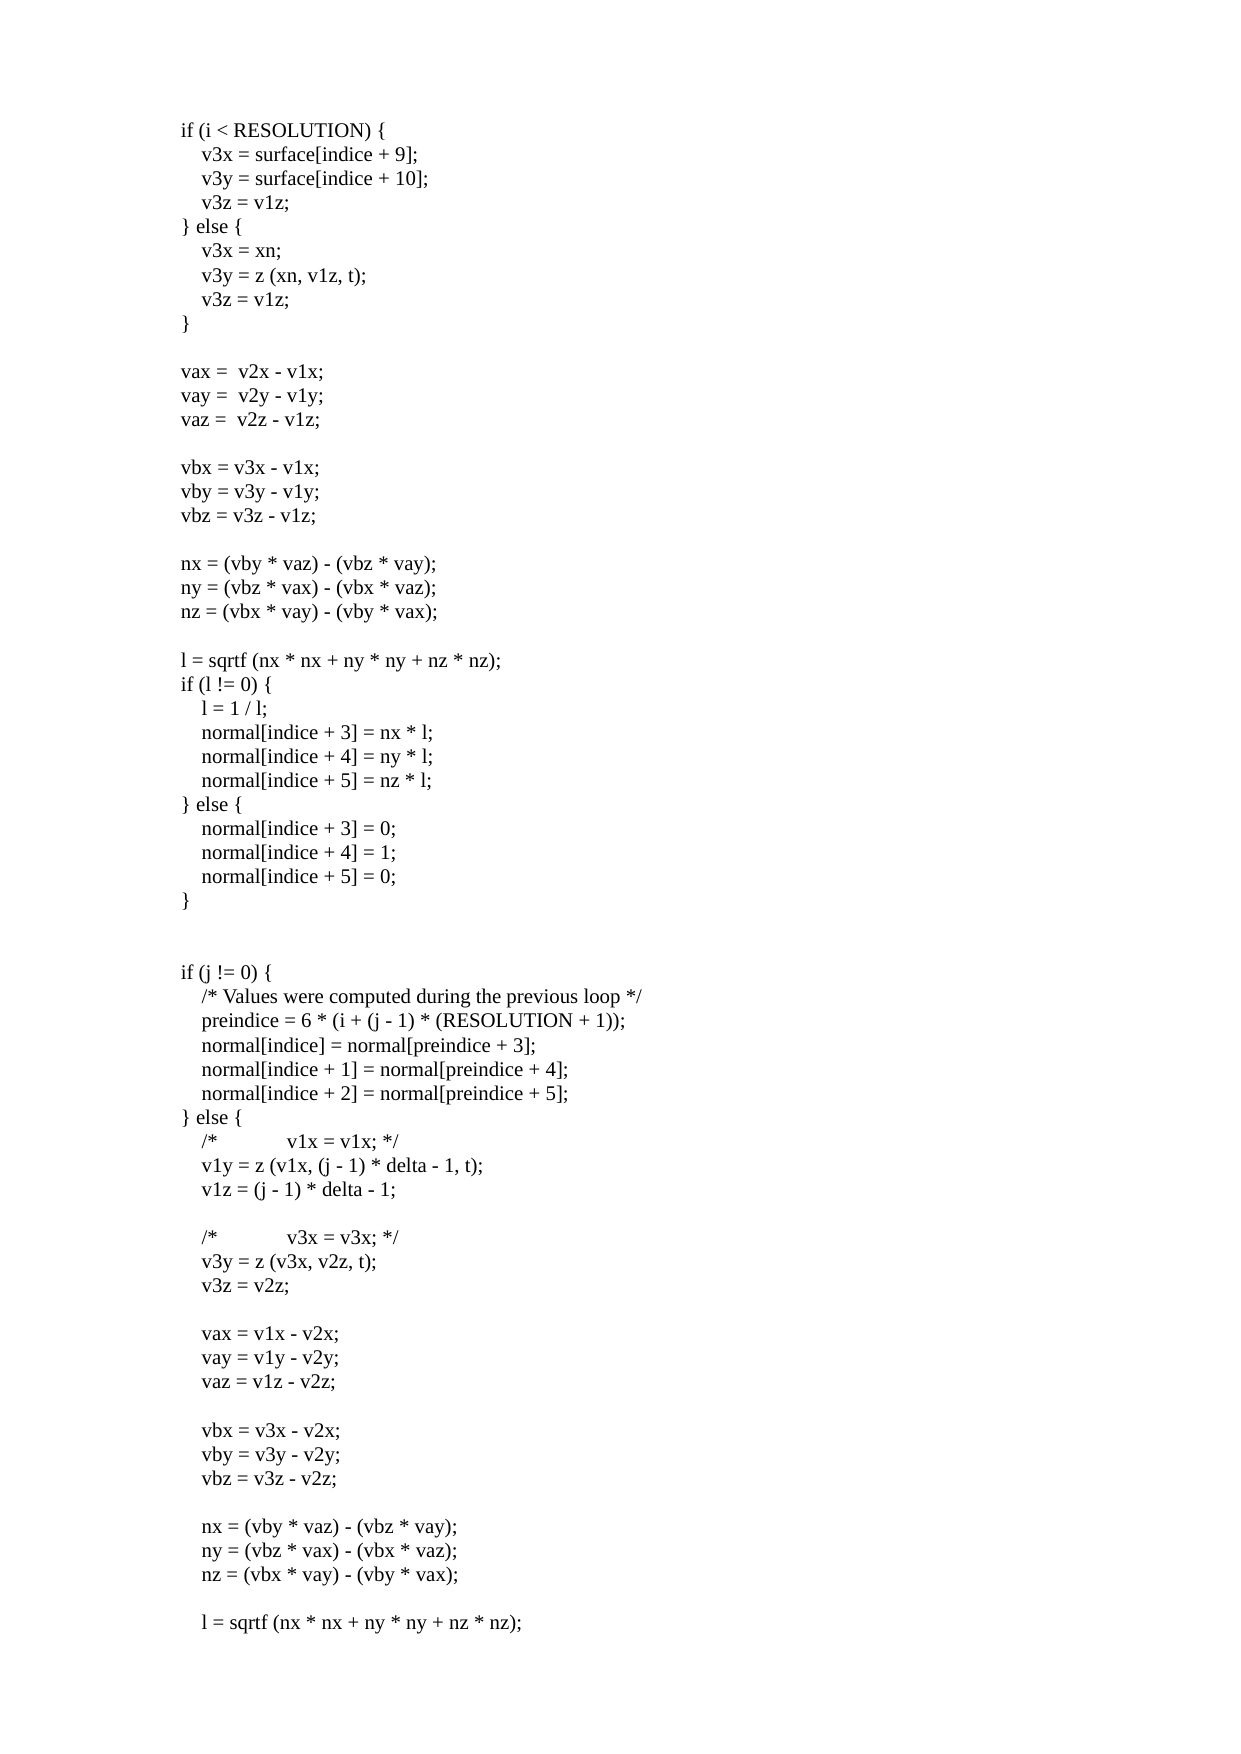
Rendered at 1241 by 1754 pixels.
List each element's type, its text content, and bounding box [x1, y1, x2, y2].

text normal[indice + 5] = nz * l; [118, 768, 1122, 792]
text normal[indice] = normal[preindice + 3]; [118, 1032, 1122, 1057]
text } else { [118, 792, 1122, 816]
text nz = (vbx * vay) - (vby * vax); [118, 599, 1122, 623]
text /* Values were computed during the previous loop */ [118, 984, 1122, 1008]
text nx = (vby * vaz) - (vbz * vay); [118, 1514, 1122, 1538]
text normal[indice + 1] = normal[preindice + 4]; [118, 1057, 1122, 1081]
text normal[indice + 3] = nx * l; [118, 720, 1122, 744]
text v3y = z (xn, v1z, t); [118, 262, 1122, 287]
text v3x = xn; [118, 238, 1122, 262]
text v3z = v1z; [118, 190, 1122, 214]
text preindice = 6 * (i + (j - 1) * (RESOLUTION + 1)); [118, 1008, 1122, 1032]
text normal[indice + 4] = 1; [118, 840, 1122, 864]
text vay = v1y - v2y; [118, 1345, 1122, 1369]
text vay = v2y - v1y; [118, 383, 1122, 407]
text l = 1 / l; [118, 696, 1122, 720]
text vaz = v2z - v1z; [118, 407, 1122, 431]
text nx = (vby * vaz) - (vbz * vay); [118, 551, 1122, 575]
text v1y = z (v1x, (j - 1) * delta - 1, t); [118, 1153, 1122, 1177]
text /* v1x = v1x; */ [118, 1129, 1122, 1153]
text vaz = v1z - v2z; [118, 1369, 1122, 1393]
text /* v3x = v3x; */ [118, 1225, 1122, 1249]
text v3y = z (v3x, v2z, t); [118, 1249, 1122, 1273]
text if (i < RESOLUTION) { [118, 118, 1122, 142]
text } [118, 888, 1122, 912]
text vbz = v3z - v2z; [118, 1466, 1122, 1490]
text nz = (vbx * vay) - (vby * vax); [118, 1562, 1122, 1586]
text normal[indice + 2] = normal[preindice + 5]; [118, 1081, 1122, 1105]
text l = sqrtf (nx * nx + ny * ny + nz * nz); [118, 1610, 1122, 1634]
text } else { [118, 214, 1122, 238]
text vax = v2x - v1x; [118, 359, 1122, 383]
text vbx = v3x - v2x; [118, 1417, 1122, 1442]
text if (l != 0) { [118, 672, 1122, 696]
text normal[indice + 3] = 0; [118, 816, 1122, 840]
text vax = v1x - v2x; [118, 1321, 1122, 1345]
text } [118, 311, 1122, 335]
text ny = (vbz * vax) - (vbx * vaz); [118, 1538, 1122, 1562]
text v3y = surface[indice + 10]; [118, 166, 1122, 190]
text if (j != 0) { [118, 960, 1122, 984]
text l = sqrtf (nx * nx + ny * ny + nz * nz); [118, 647, 1122, 672]
text normal[indice + 5] = 0; [118, 864, 1122, 888]
text v3x = surface[indice + 9]; [118, 142, 1122, 166]
text normal[indice + 4] = ny * l; [118, 744, 1122, 768]
text vbz = v3z - v1z; [118, 503, 1122, 527]
text v3z = v2z; [118, 1273, 1122, 1297]
text vby = v3y - v2y; [118, 1442, 1122, 1466]
text vbx = v3x - v1x; [118, 455, 1122, 479]
text v3z = v1z; [118, 287, 1122, 311]
text vby = v3y - v1y; [118, 479, 1122, 503]
text } else { [118, 1105, 1122, 1129]
text v1z = (j - 1) * delta - 1; [118, 1177, 1122, 1201]
text ny = (vbz * vax) - (vbx * vaz); [118, 575, 1122, 599]
